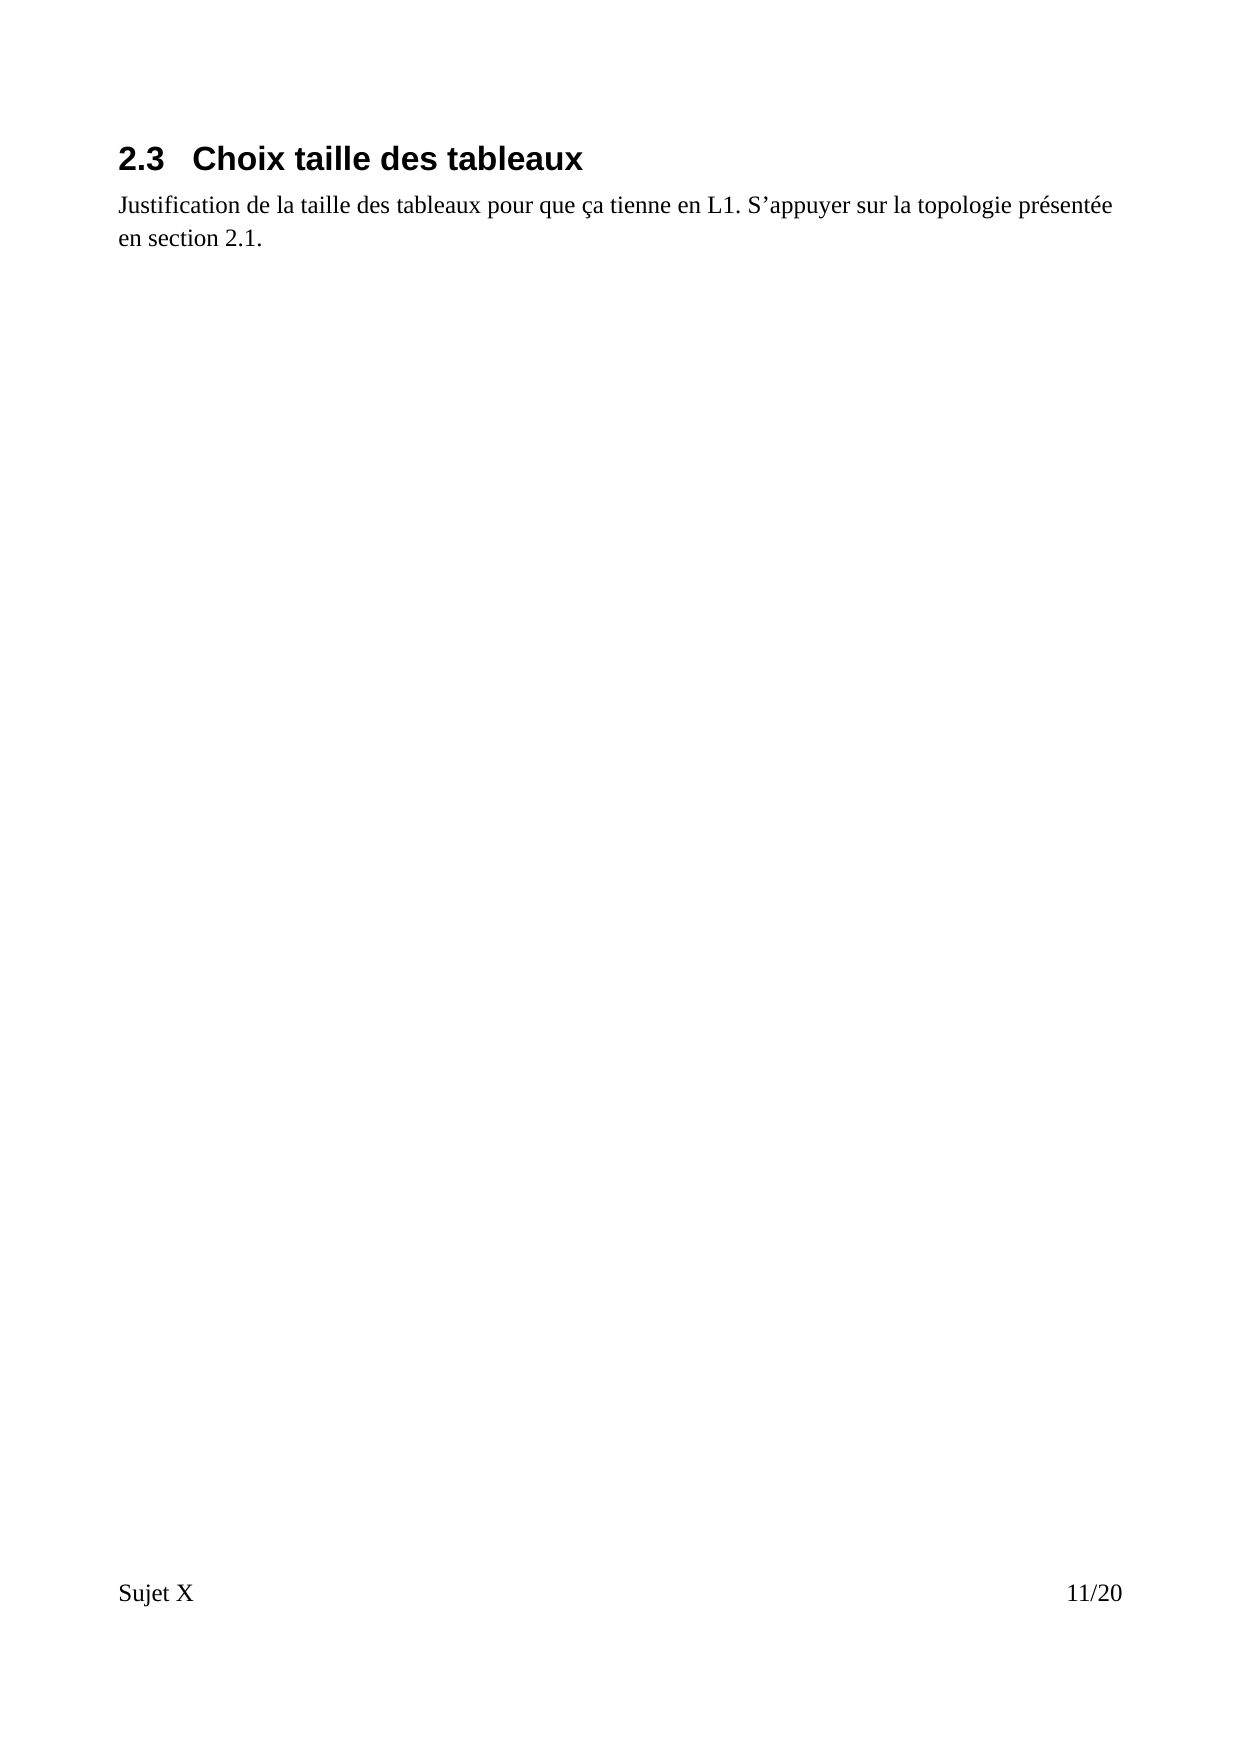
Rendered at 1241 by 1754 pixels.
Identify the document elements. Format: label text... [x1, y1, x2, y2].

text Justification de la taille des tableaux pour que ça tienne en L1. S’appuyer sur la topologie présentée en section 2.1. [118, 190, 1122, 252]
subtitle Choix taille des tableaux [118, 139, 1122, 178]
